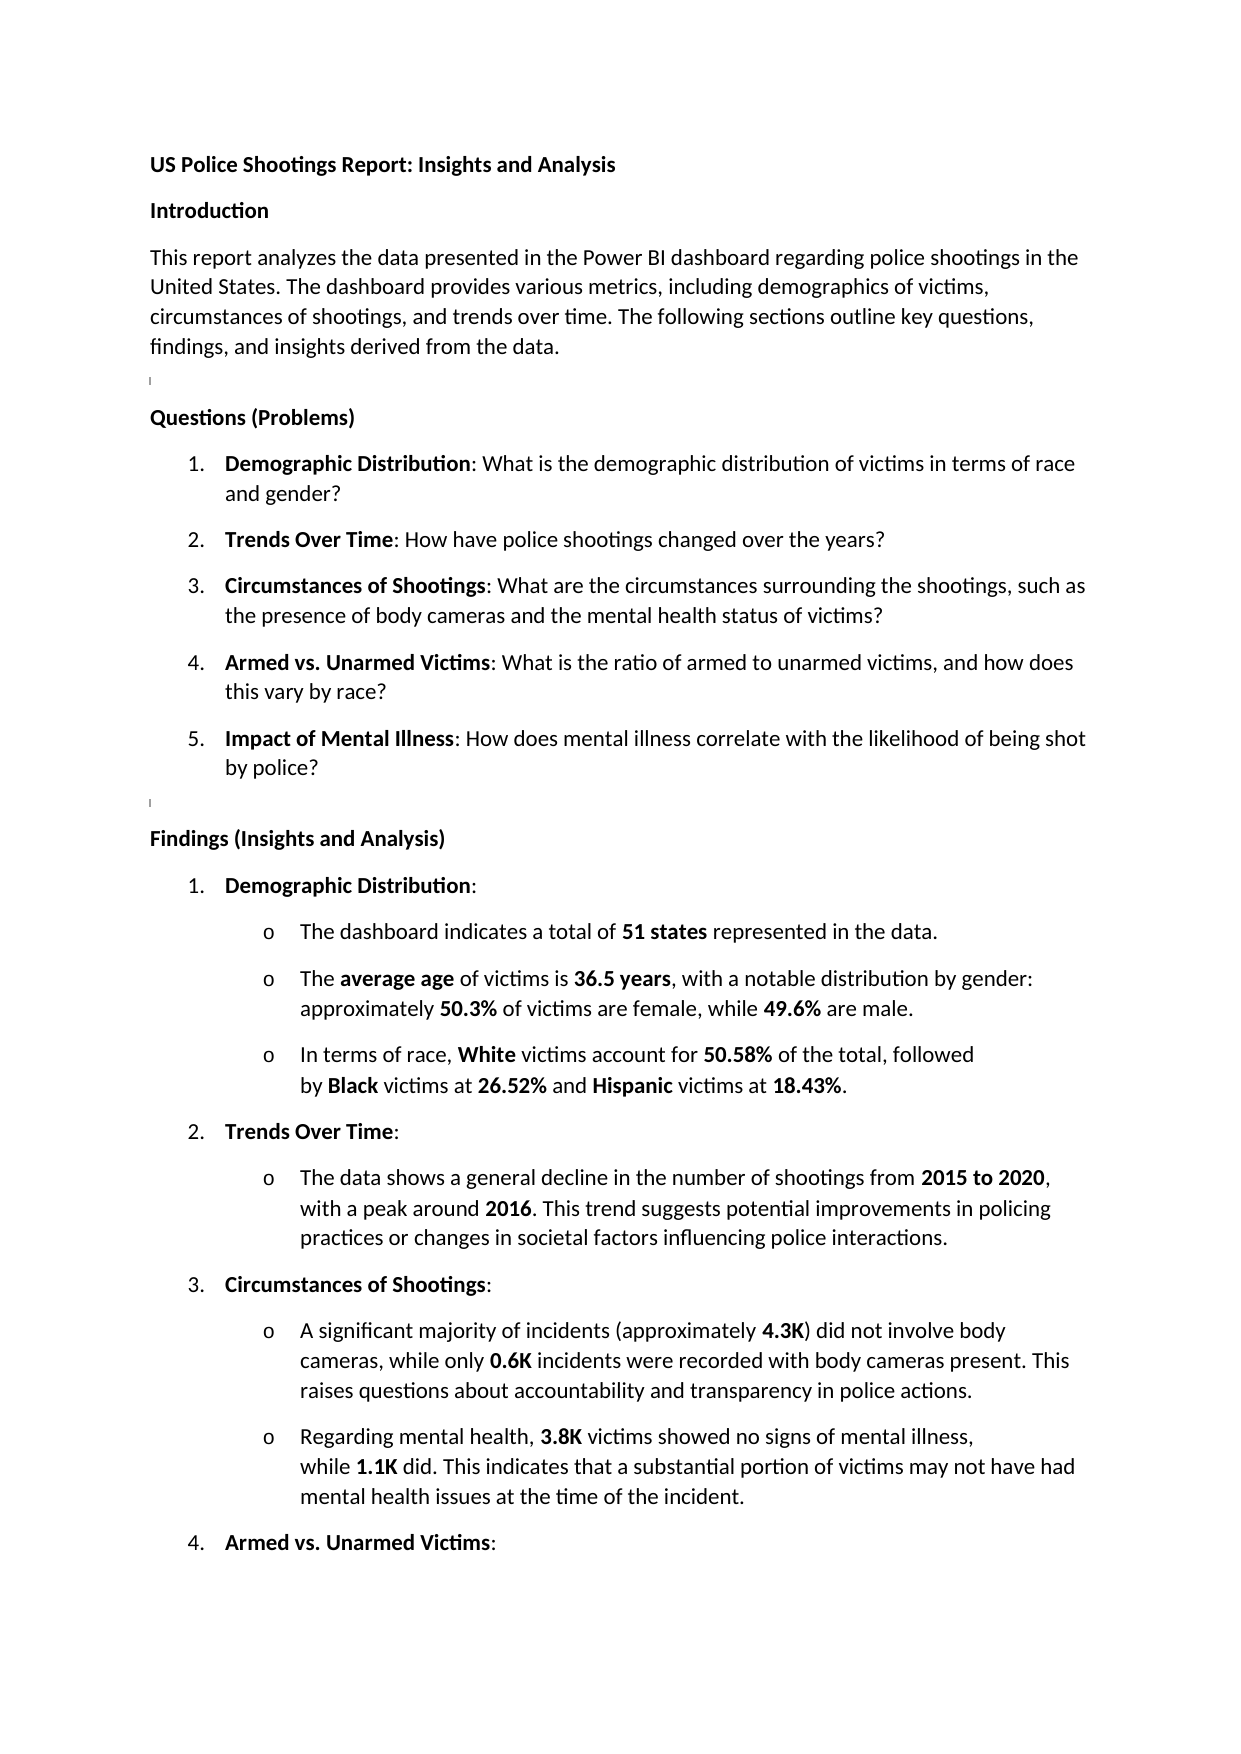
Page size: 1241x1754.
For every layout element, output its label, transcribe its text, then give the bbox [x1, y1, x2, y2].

list In terms of race, White victims account for 50.58% of the total, followed by Black victims at 26.52% and Hispanic victims at 18.43%. [262, 1041, 1090, 1099]
list Armed vs. Unarmed Victims: What is the ratio of armed to unarmed victims, and how does this vary by race? [187, 648, 1090, 705]
list The dashboard indicates a total of 51 states represented in the data. [262, 917, 1090, 946]
list The average age of victims is 36.5 years, with a notable distribution by gender: approximately 50.3% of victims are female, while 49.6% are male. [262, 964, 1090, 1022]
list Circumstances of Shootings: [187, 1270, 1090, 1298]
list Armed vs. Unarmed Victims: [187, 1528, 1090, 1557]
list Demographic Distribution: [187, 871, 1090, 899]
list Demographic Distribution: What is the demographic distribution of victims in terms of race and gender? [187, 449, 1090, 507]
text US Police Shootings Report: Insights and Analysis [150, 150, 1090, 178]
text This report analyzes the data presented in the Power BI dashboard regarding police shootings in the United States. The dashboard provides various metrics, including demographics of victims, circumstances of shootings, and trends over time. The following sections outline key questions, findings, and insights derived from the data. [150, 243, 1090, 360]
list Trends Over Time: [187, 1117, 1090, 1145]
text Findings (Insights and Analysis) [150, 824, 1090, 852]
list A significant majority of incidents (approximately 4.3K) did not involve body cameras, while only 0.6K incidents were recorded with body cameras present. This raises questions about accountability and transparency in police actions. [262, 1316, 1090, 1404]
list Trends Over Time: How have police shootings changed over the years? [187, 525, 1090, 553]
text Questions (Problems) [150, 403, 1090, 431]
text Introduction [150, 196, 1090, 224]
list Impact of Mental Illness: How does mental illness correlate with the likelihood of being shot by police? [187, 724, 1090, 781]
list Circumstances of Shootings: What are the circumstances surrounding the shootings, such as the presence of body cameras and the mental health status of victims? [187, 572, 1090, 629]
list Regarding mental health, 3.8K victims showed no signs of mental illness, while 1.1K did. This indicates that a substantial portion of victims may not have had mental health issues at the time of the incident. [262, 1422, 1090, 1510]
list The data shows a general decline in the number of shootings from 2015 to 2020, with a peak around 2016. This trend suggests potential improvements in policing practices or changes in societal factors influencing police interactions. [262, 1163, 1090, 1251]
